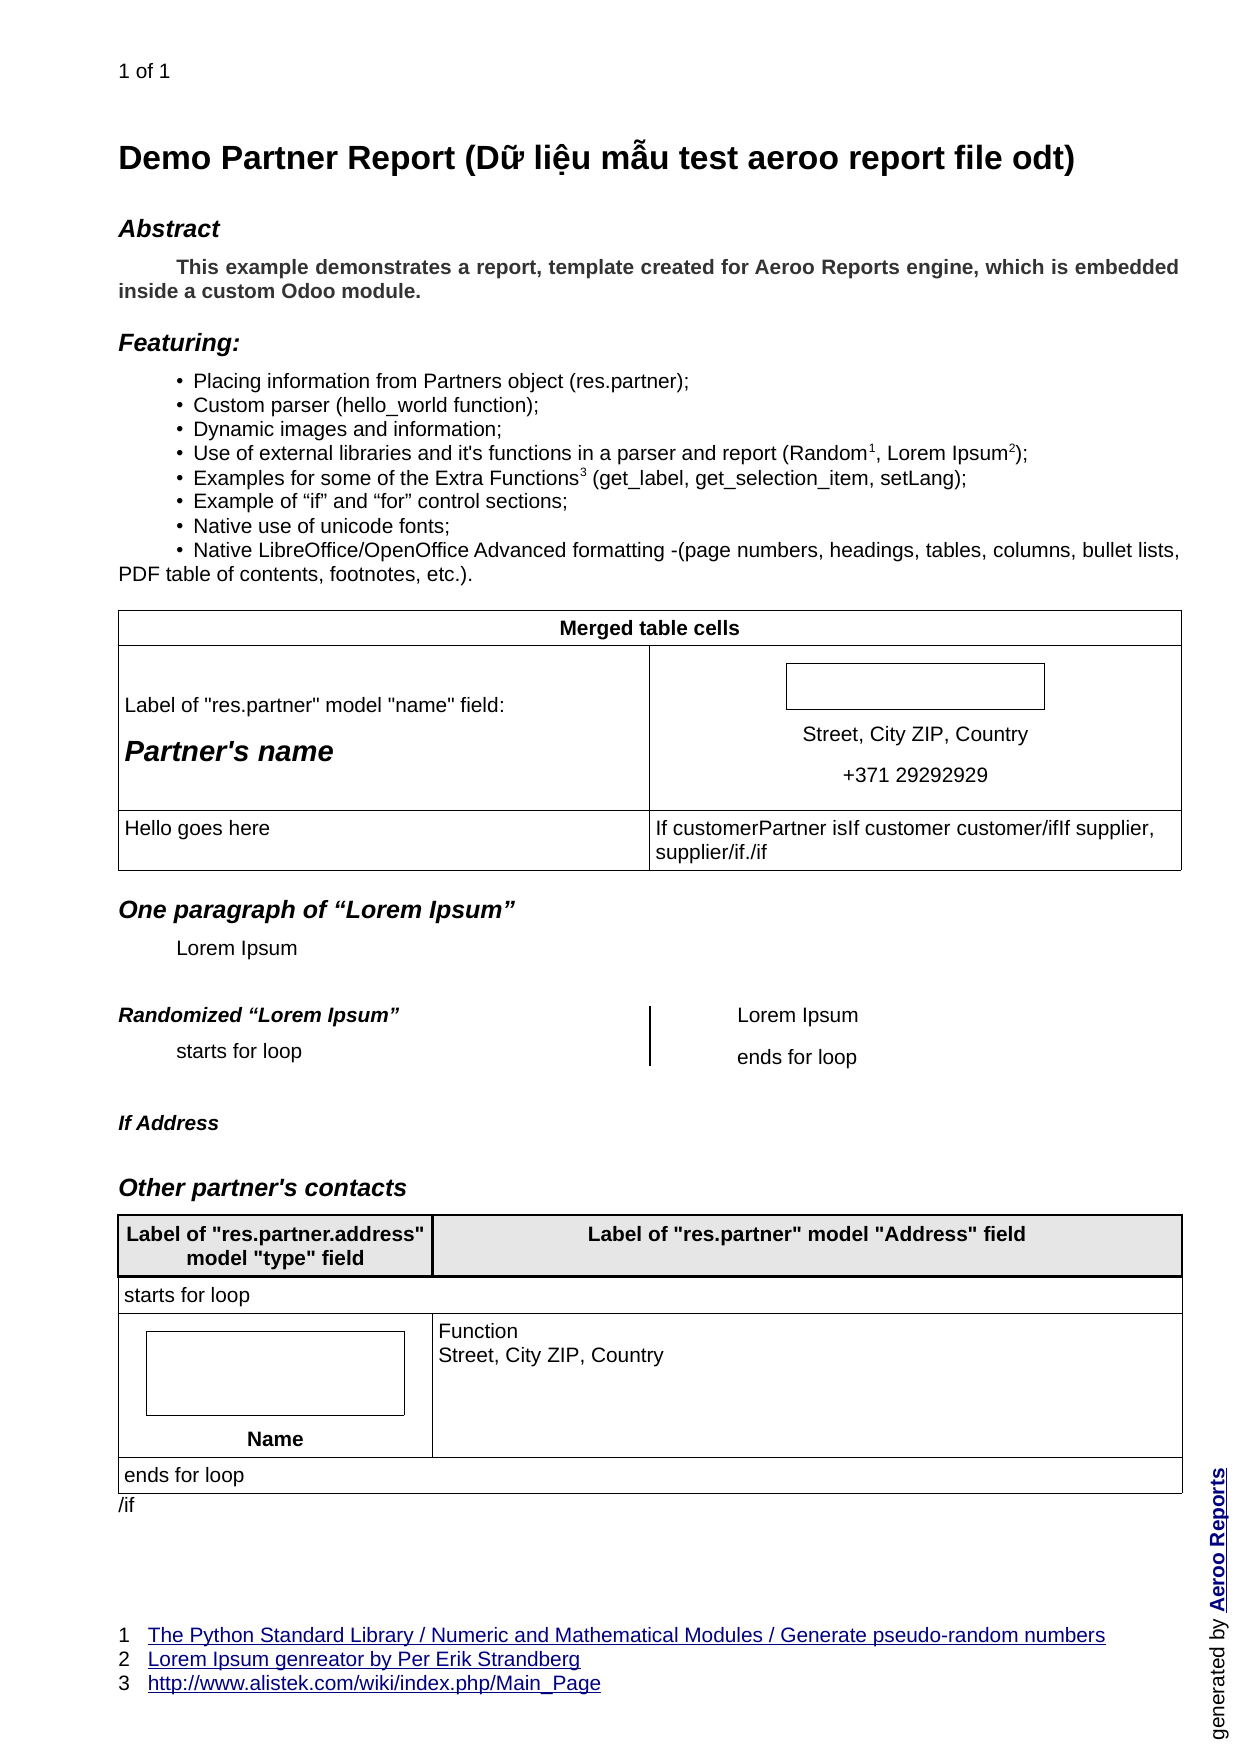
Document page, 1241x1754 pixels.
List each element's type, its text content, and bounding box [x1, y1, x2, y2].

list The Python Standard Library / Numeric and Mathematical Modules / Generate pseudo-random numbers [118, 1623, 1181, 1647]
table_cell If customerPartner isIf customer customer/ifIf supplier, supplier/if./if [650, 811, 1181, 870]
table_cell Hello goes here [119, 811, 649, 870]
list Native use of unicode fonts; [118, 513, 1181, 537]
table_header Label of "res.partner.address" model "type" field [119, 1216, 431, 1275]
text starts for loop [118, 1039, 620, 1063]
table_cell Name [119, 1314, 432, 1457]
table_cell starts for loop [119, 1278, 1182, 1313]
subtitle Demo Partner Report (Dữ liệu mẫu test aeroo report file odt) [118, 137, 1181, 176]
list Lorem Ipsum genreator by Per Erik Strandberg [118, 1647, 1181, 1671]
subtitle If Address [118, 1111, 1181, 1135]
subtitle Featuring: [118, 328, 1181, 357]
list http://www.alistek.com/wiki/index.php/Main_Page [118, 1671, 1181, 1695]
text Lorem Ipsum [118, 936, 1181, 960]
list Native LibreOffice/OpenOffice Advanced formatting -(page numbers, headings, tables, columns, bullet lists, PDF table of contents, footnotes, etc.). [118, 537, 1181, 586]
table_cell Street, City ZIP, Country +371 29292929 [650, 646, 1181, 810]
subtitle One paragraph of “Lorem Ipsum” [118, 895, 1181, 924]
text ends for loop [679, 1044, 1181, 1068]
table_cell <setLang(o.lang or 'en_US')> Label of "res.partner" model "name" field: Partner's name [119, 646, 649, 810]
list Custom parser (hello_world function); [118, 393, 1181, 417]
subtitle Other partner's contacts [118, 1173, 1181, 1201]
subtitle Abstract [118, 214, 1181, 242]
table_header Merged table cells [119, 611, 1181, 645]
text /if [118, 1494, 1181, 1516]
list Examples for some of the Extra Functions (get_label, get_selection_item, setLang); [118, 465, 1181, 489]
list Dynamic images and information; [118, 417, 1181, 441]
list Example of “if” and “for” control sections; [118, 489, 1181, 513]
subtitle Randomized “Lorem Ipsum” [118, 1003, 620, 1027]
table_cell Function Street, City ZIP, Country [433, 1314, 1182, 1457]
table_header Label of "res.partner" model "Address" field [434, 1216, 1181, 1275]
table_cell ends for loop [119, 1458, 1182, 1492]
text generated by Aeroo Reports [1193, 1468, 1228, 1740]
list Placing information from Partners object (res.partner); [118, 369, 1181, 393]
text This example demonstrates a report, template created for Aeroo Reports engine, which is embedded inside a custom Odoo module. [118, 255, 1181, 303]
text Lorem Ipsum [679, 1003, 1181, 1027]
list Use of external libraries and it's functions in a parser and report (Random, Lorem Ipsum); [118, 441, 1181, 465]
